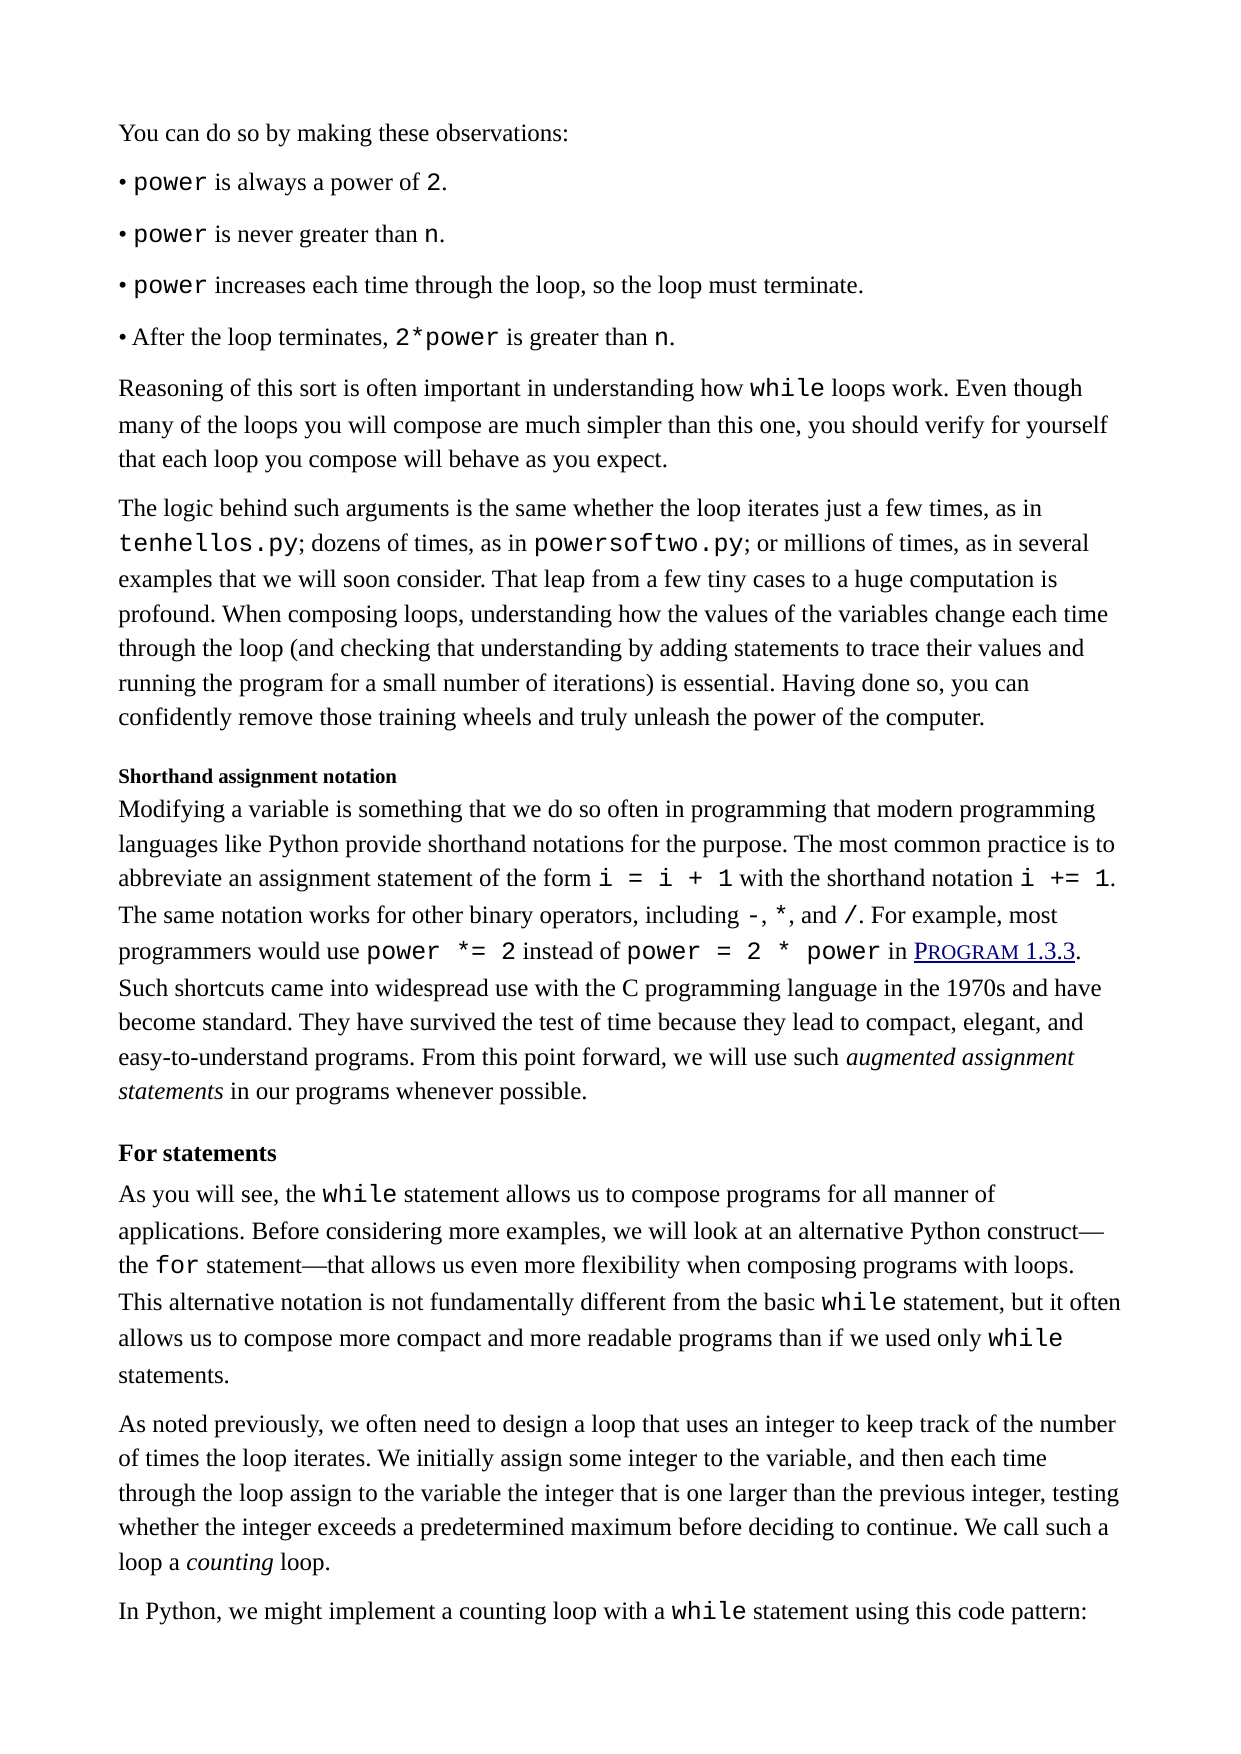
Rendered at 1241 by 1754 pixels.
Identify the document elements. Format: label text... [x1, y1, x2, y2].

text As you will see, the while statement allows us to compose programs for all manner of applications. Before considering more examples, we will look at an alternative Python construct—the for statement—that allows us even more flexibility when composing programs with loops. This alternative notation is not fundamentally different from the basic while statement, but it often allows us to compose more compact and more readable programs than if we used only while statements. [118, 1179, 1122, 1389]
text As noted previously, we often need to design a loop that uses an integer to keep track of the number of times the loop iterates. We initially assign some integer to the variable, and then each time through the loop assign to the variable the integer that is one larger than the previous integer, testing whether the integer exceeds a predetermined maximum before deciding to continue. We call such a loop a counting loop. [118, 1409, 1122, 1576]
subtitle Shorthand assignment notation [118, 764, 1122, 788]
subtitle For statements [118, 1138, 1122, 1167]
text • power is always a power of 2. [118, 167, 1122, 198]
text • power is never greater than n. [118, 219, 1122, 249]
text The logic behind such arguments is the same whether the loop iterates just a few times, as in tenhellos.py; dozens of times, as in powersoftwo.py; or millions of times, as in several examples that we will soon consider. That leap from a few tiny cases to a huge computation is profound. When composing loops, understanding how the values of the variables change each time through the loop (and checking that understanding by adding statements to trace their values and running the program for a small number of iterations) is essential. Having done so, you can confidently remove those training wheels and truly unleash the power of the computer. [118, 493, 1122, 731]
text Modifying a variable is something that we do so often in programming that modern programming languages like Python provide shorthand notations for the purpose. The most common practice is to abbreviate an assignment statement of the form i = i + 1 with the shorthand notation i += 1. The same notation works for other binary operators, including -, *, and /. For example, most programmers would use power *= 2 instead of power = 2 * power in PROGRAM 1.3.3. Such shortcuts came into widespread use with the C programming language in the 1970s and have become standard. They have survived the test of time because they lead to compact, elegant, and easy-to-understand programs. From this point forward, we will use such augmented assignment statements in our programs whenever possible. [118, 794, 1122, 1105]
text • power increases each time through the loop, so the loop must terminate. [118, 270, 1122, 301]
text You can do so by making these observations: [118, 118, 1122, 147]
text In Python, we might implement a counting loop with a while statement using this code pattern: [118, 1596, 1122, 1627]
text • After the loop terminates, 2*power is greater than n. [118, 322, 1122, 353]
text Reasoning of this sort is often important in understanding how while loops work. Even though many of the loops you will compose are much simpler than this one, you should verify for yourself that each loop you compose will behave as you expect. [118, 373, 1122, 473]
